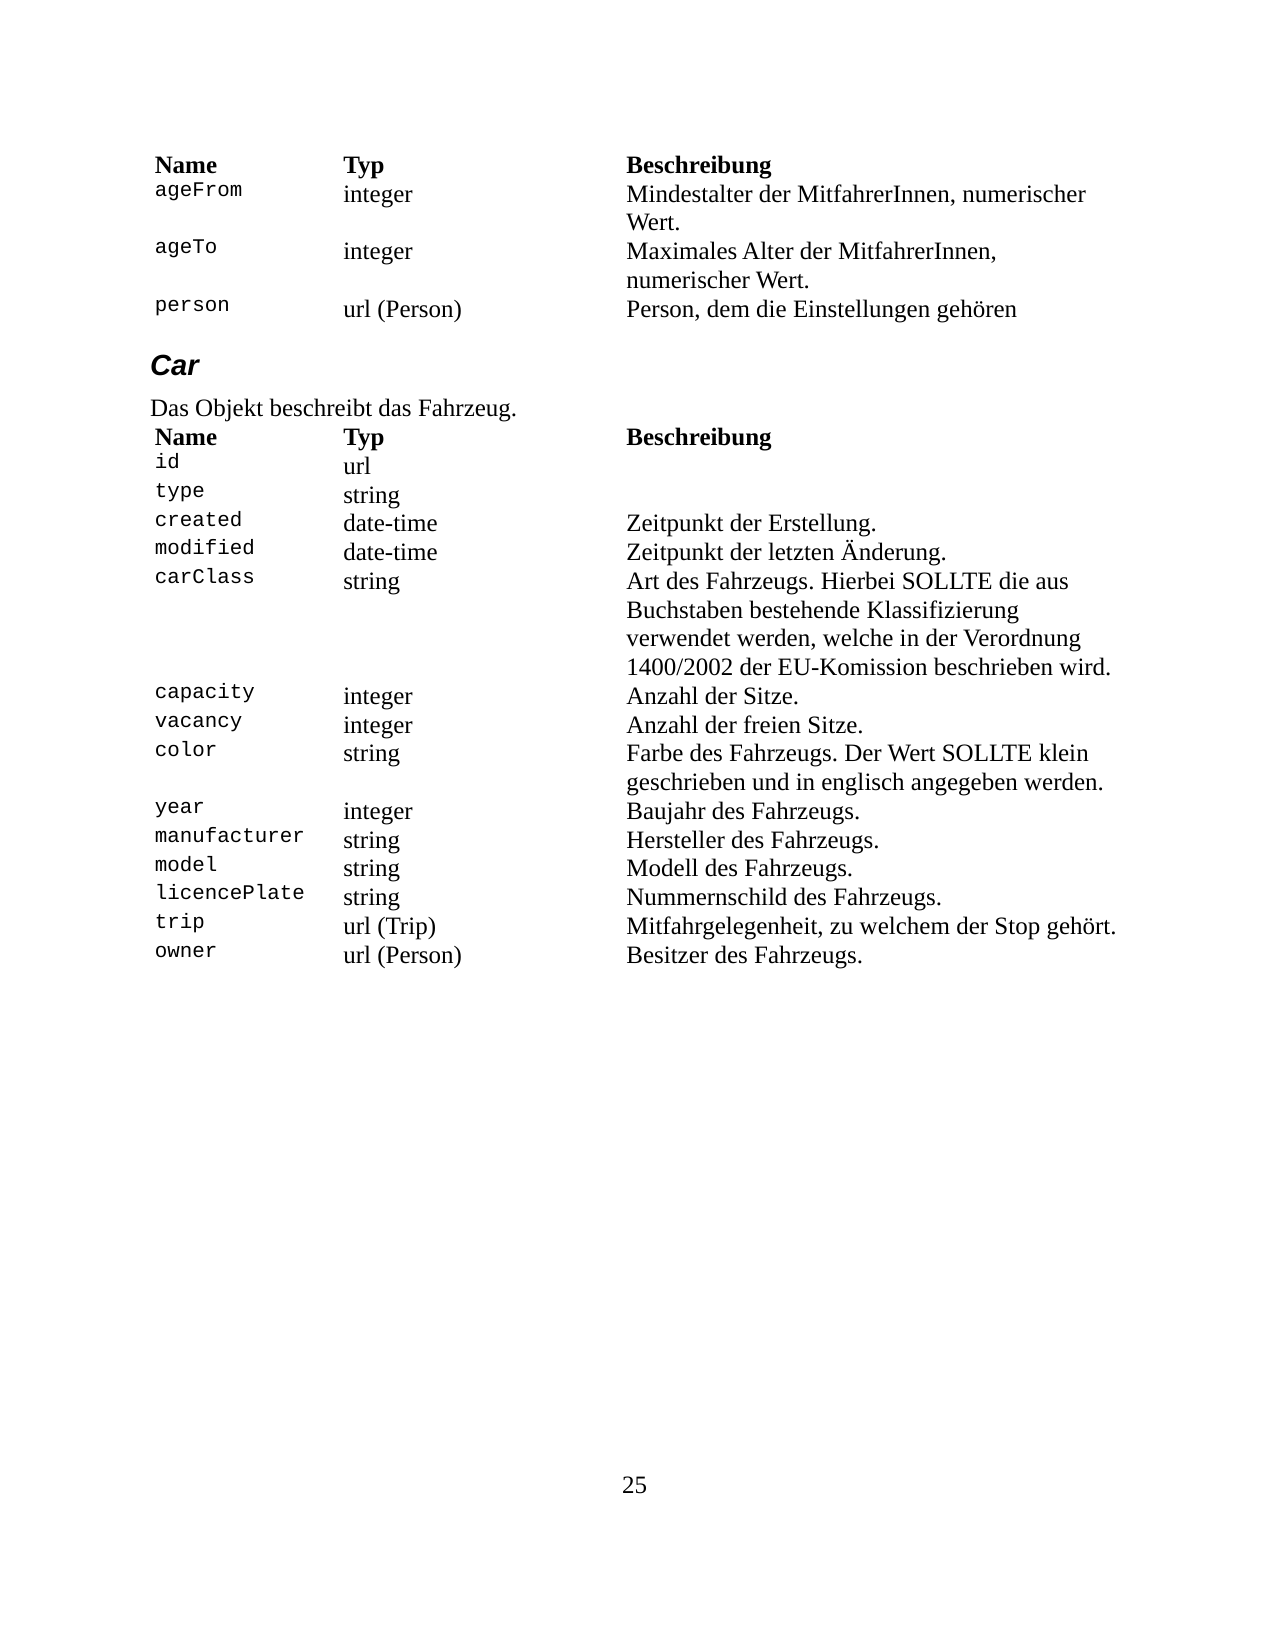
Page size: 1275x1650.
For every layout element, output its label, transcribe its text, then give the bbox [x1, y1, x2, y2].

table_cell string [339, 825, 622, 853]
table_cell Maximales Alter der MitfahrerInnen, numerischer Wert. [622, 236, 1125, 294]
table_cell Farbe des Fahrzeugs. Der Wert SOLLTE klein geschrieben und in englisch angegeben werden. [622, 739, 1125, 796]
table_cell manufacturer [150, 825, 339, 853]
table_cell ageFrom [150, 179, 339, 236]
table_cell Hersteller des Fahrzeugs. [622, 825, 1125, 853]
table_cell capacity [150, 681, 339, 710]
table_cell url (Trip) [339, 911, 622, 940]
table_cell carClass [150, 566, 339, 681]
table_cell url (Person) [339, 294, 622, 322]
table_cell Art des Fahrzeugs. Hierbei SOLLTE die aus Buchstaben bestehende Klassifizierung verwendet werden, welche in der Verordnung 1400/2002 der EU-Komission beschrieben wird. [622, 566, 1125, 681]
table_cell Anzahl der freien Sitze. [622, 710, 1125, 738]
table_cell date-time [339, 509, 622, 537]
table_cell string [339, 566, 622, 681]
table_cell type [150, 480, 339, 508]
table_cell [622, 451, 1125, 480]
table_cell ageTo [150, 236, 339, 294]
table_cell Person, dem die Einstellungen gehören [622, 294, 1125, 322]
table_cell vacancy [150, 710, 339, 738]
table_cell id [150, 451, 339, 480]
table_cell Zeitpunkt der Erstellung. [622, 509, 1125, 537]
table_cell integer [339, 796, 622, 825]
table_cell integer [339, 710, 622, 738]
table_cell Mindestalter der MitfahrerInnen, numerischer Wert. [622, 179, 1125, 236]
table_cell trip [150, 911, 339, 940]
table_cell date-time [339, 537, 622, 566]
table_cell Mitfahrgelegenheit, zu welchem der Stop gehört. [622, 911, 1125, 940]
table_header Beschreibung [622, 150, 1125, 179]
table_cell owner [150, 940, 339, 968]
table_cell created [150, 509, 339, 537]
table_cell Besitzer des Fahrzeugs. [622, 940, 1125, 968]
table_header Typ [339, 422, 622, 451]
table_cell Nummernschild des Fahrzeugs. [622, 882, 1125, 911]
table_cell string [339, 739, 622, 796]
table_cell model [150, 854, 339, 882]
text Das Objekt beschreibt das Fahrzeug. [150, 393, 1125, 422]
table_cell Anzahl der Sitze. [622, 681, 1125, 710]
table_cell string [339, 480, 622, 508]
table_cell Zeitpunkt der letzten Änderung. [622, 537, 1125, 566]
table_cell string [339, 882, 622, 911]
table_header Typ [339, 150, 622, 179]
table_header Name [150, 422, 339, 451]
table_cell color [150, 739, 339, 796]
table_cell person [150, 294, 339, 322]
subtitle Car [150, 347, 1125, 381]
table_cell Modell des Fahrzeugs. [622, 854, 1125, 882]
table_cell licencePlate [150, 882, 339, 911]
table_cell string [339, 854, 622, 882]
table_cell modified [150, 537, 339, 566]
table_cell Baujahr des Fahrzeugs. [622, 796, 1125, 825]
table_cell [622, 480, 1125, 508]
table_cell integer [339, 681, 622, 710]
table_cell year [150, 796, 339, 825]
table_header Name [150, 150, 339, 179]
table_cell url (Person) [339, 940, 622, 968]
table_cell url [339, 451, 622, 480]
table_cell integer [339, 179, 622, 236]
table_header Beschreibung [622, 422, 1125, 451]
table_cell integer [339, 236, 622, 294]
